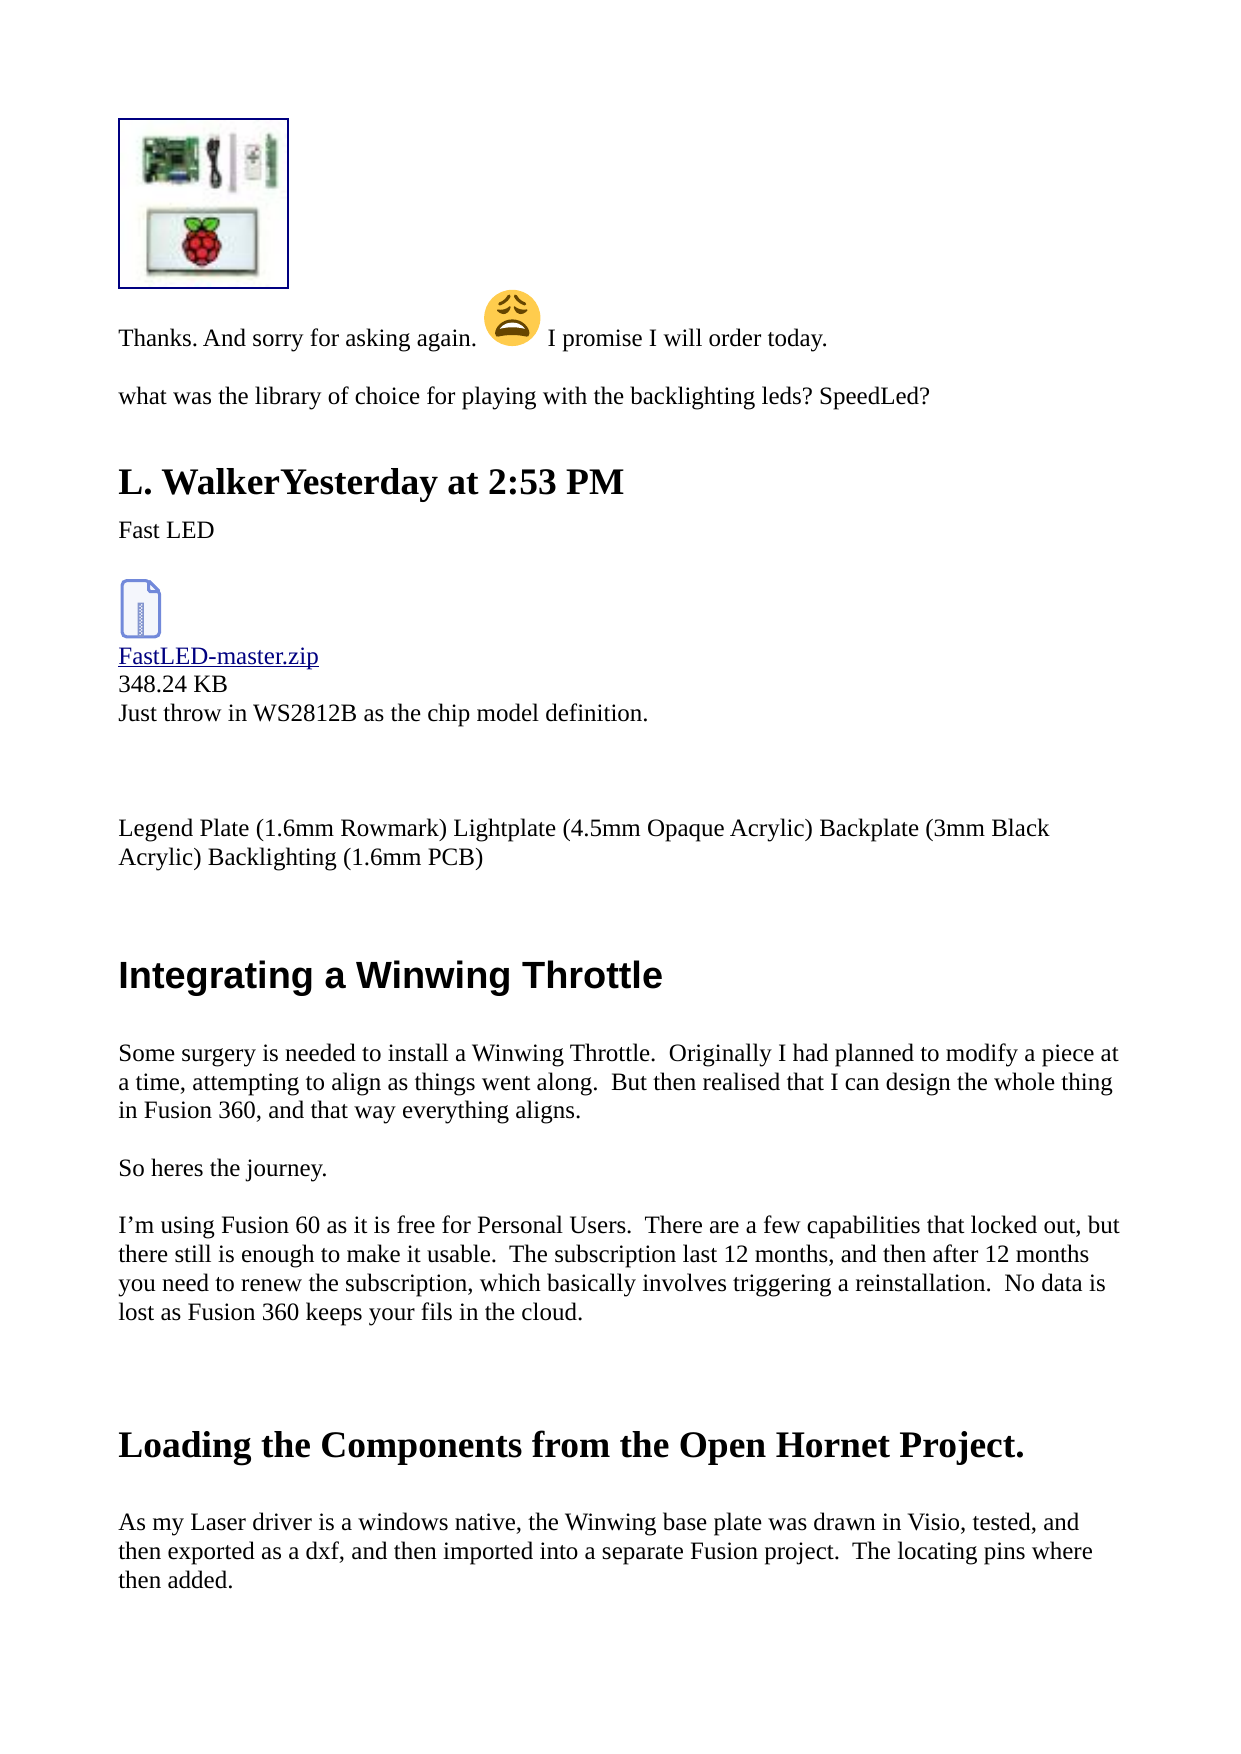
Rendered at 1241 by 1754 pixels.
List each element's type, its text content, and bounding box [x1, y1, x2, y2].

subtitle Loading the Components from the Open Hornet Project. [118, 1423, 1122, 1466]
text I’m using Fusion 60 as it is free for Personal Users. There are a few capabilities that locked out, but there still is enough to make it usable. The subscription last 12 months, and then after 12 months you need to renew the subscription, which basically involves triggering a reinstallation. No data is lost as Fusion 360 keeps your fils in the cloud. [118, 1211, 1122, 1326]
text 348.24 KB [118, 669, 1122, 698]
text Just throw in WS2812B as the chip model definition. [118, 698, 1122, 727]
text what was the library of choice for playing with the backlighting leds? SpeedLed? [118, 381, 1122, 410]
text Some surgery is needed to install a Winwing Throttle. Originally I had planned to modify a piece at a time, attempting to align as things went along. But then realised that I can design the whole thing in Fusion 360, and that way everything aligns. [118, 1038, 1122, 1124]
subtitle Integrating a Winwing Throttle [118, 953, 1122, 997]
text So heres the journey. [118, 1153, 1122, 1182]
text FastLED-master.zip [118, 641, 1122, 669]
picture [120, 120, 287, 287]
text As my Laser driver is a windows native, the Winwing base plate was drawn in Visio, tested, and then exported as a dxf, and then imported into a separate Fusion project. The locating pins where then added. [118, 1507, 1122, 1593]
text Fast LED [118, 515, 1122, 544]
text Legend Plate (1.6mm Rowmark) Lightplate (4.5mm Opaque Acrylic) Backplate (3mm Black Acrylic) Backlighting (1.6mm PCB) [118, 813, 1122, 871]
text Thanks. And sorry for asking again. I promise I will order today. [118, 289, 1122, 352]
subtitle L. WalkerYesterday at 2:53 PM [118, 459, 1122, 502]
